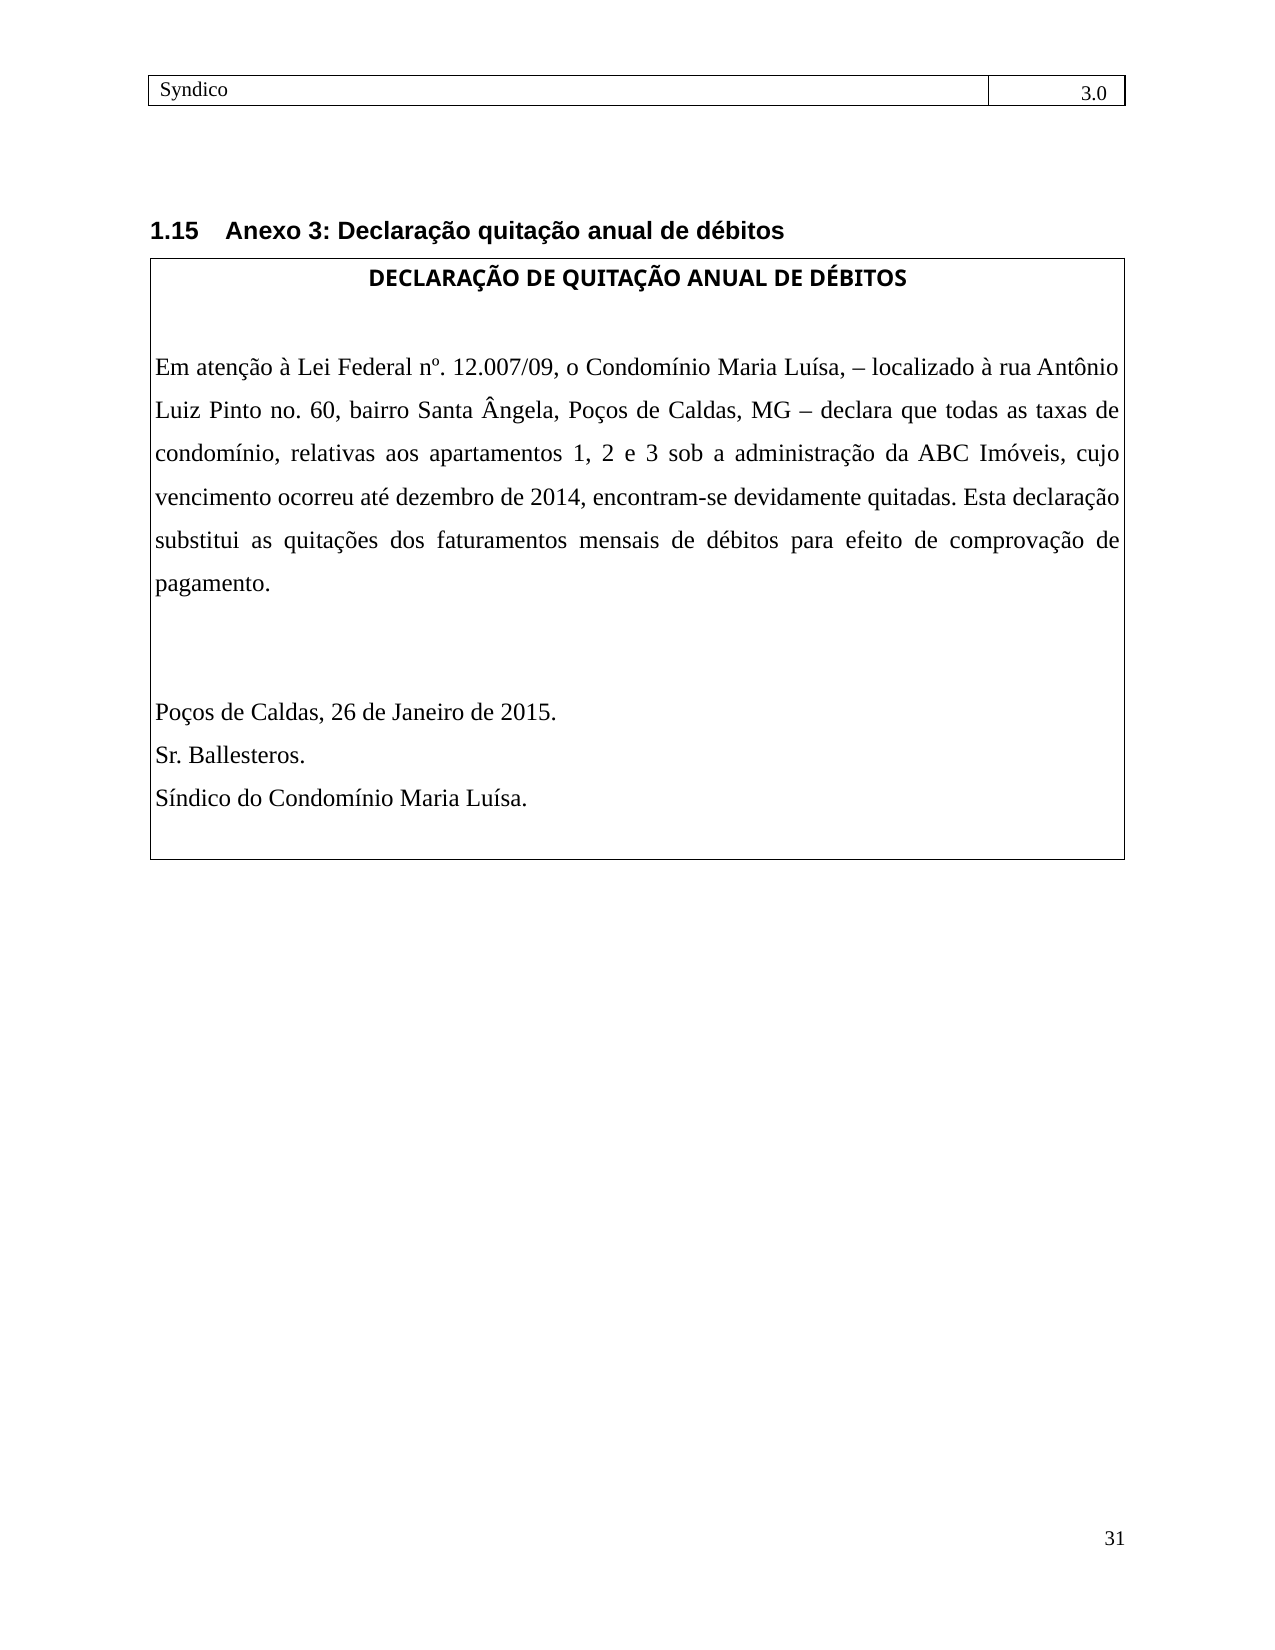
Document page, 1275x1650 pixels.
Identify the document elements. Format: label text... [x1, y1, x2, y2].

text Poços de Caldas, 26 de Janeiro de 2015. [151, 692, 1124, 726]
text Em atenção à Lei Federal nº. 12.007/09, o Condomínio Maria Luísa, – localizado à rua Antônio Luiz Pinto no. 60, bairro Santa Ângela, Poços de Caldas, MG – declara que todas as taxas de condomínio, relativas aos apartamentos 1, 2 e 3 sob a administração da ABC Imóveis, cujo vencimento ocorreu até dezembro de 2014, encontram-se devidamente quitadas. Esta declaração substitui as quitações dos faturamentos mensais de débitos para efeito de comprovação de pagamento. [151, 347, 1124, 597]
text Síndico do Condomínio Maria Luísa. [151, 779, 1124, 812]
list Anexo 3: Declaração quitação anual de débitos [150, 216, 1125, 245]
text DECLARAÇÃO DE QUITAÇÃO ANUAL DE DÉBITOS [151, 259, 1124, 293]
text Sr. Ballesteros. [151, 736, 1124, 769]
